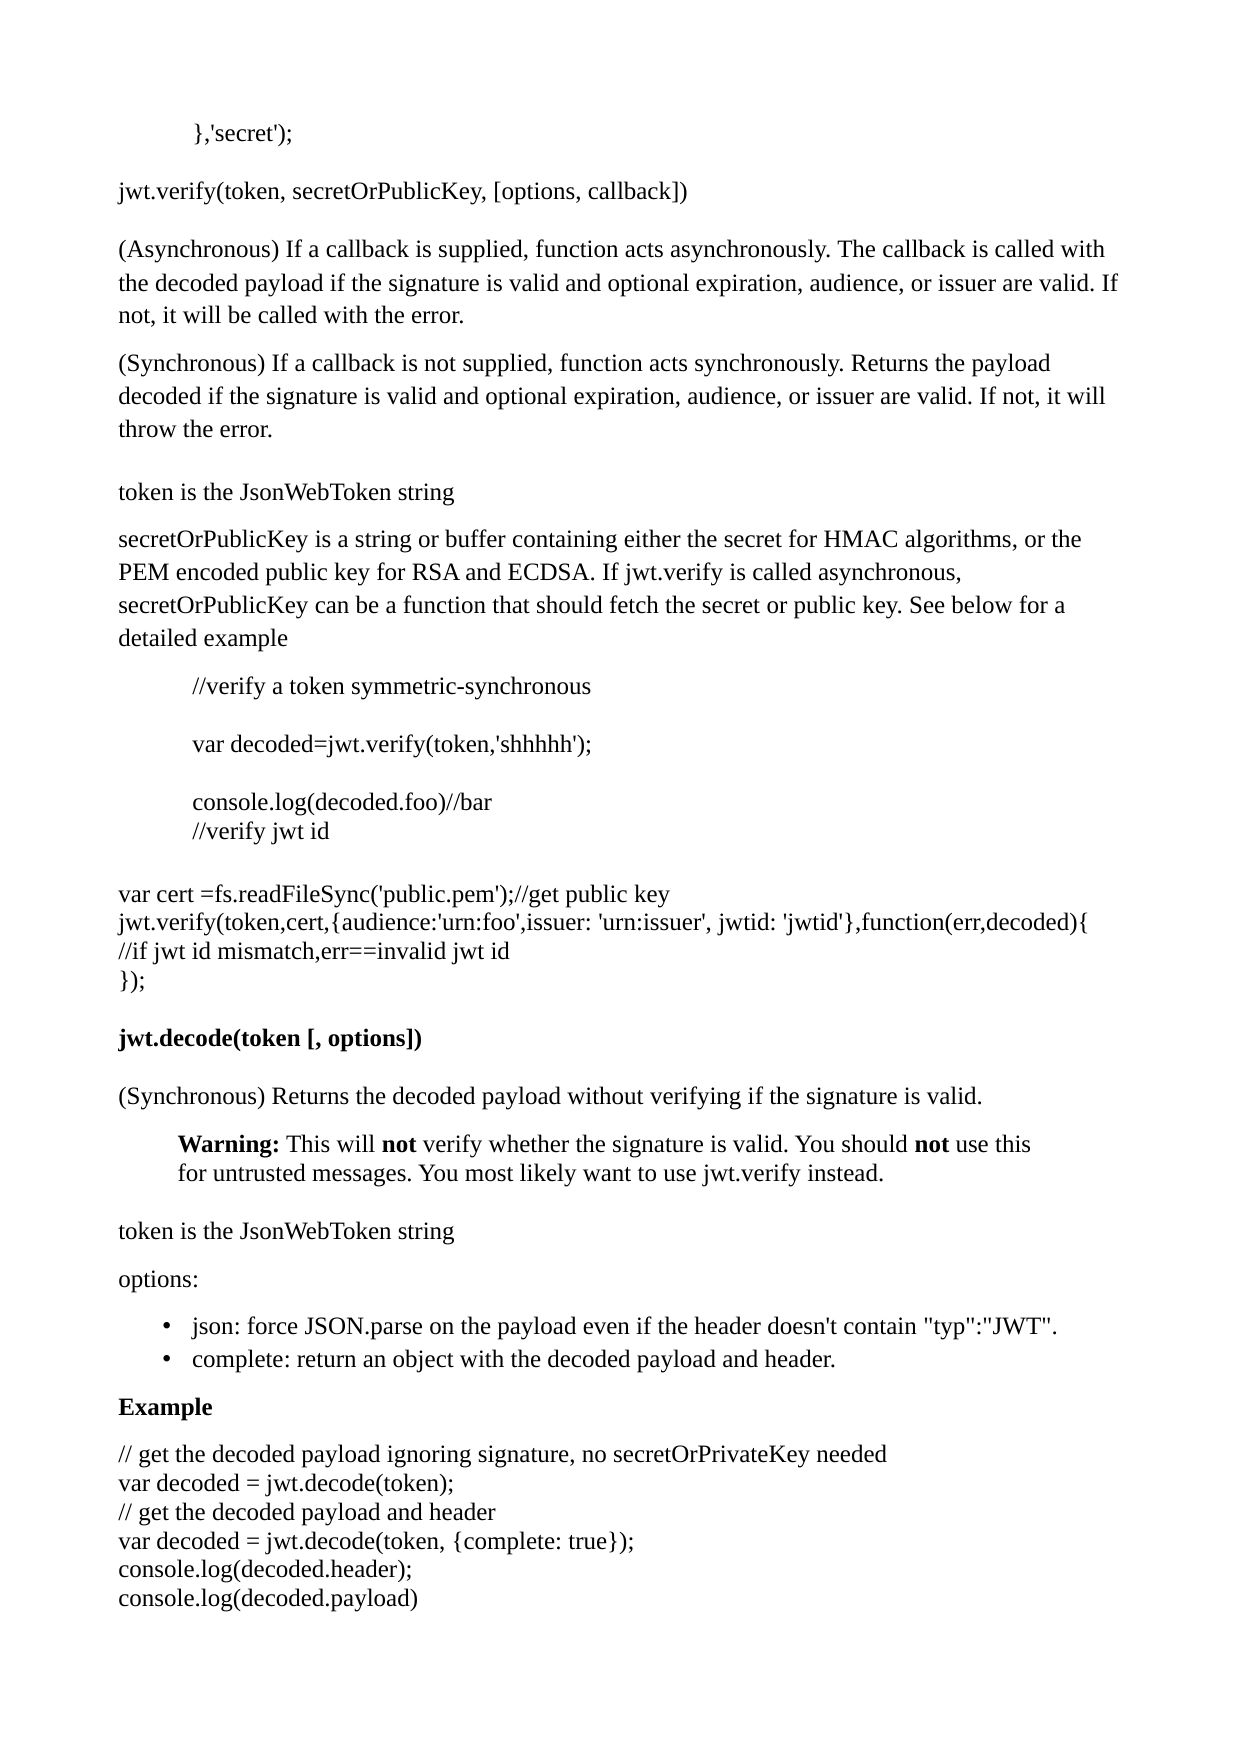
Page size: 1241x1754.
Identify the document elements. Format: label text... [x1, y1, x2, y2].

text console.log(decoded.foo)//bar [118, 787, 1122, 816]
text Example [118, 1392, 1122, 1421]
text console.log(decoded.header); [118, 1554, 1122, 1583]
text (Synchronous) If a callback is not supplied, function acts synchronously. Returns the payload decoded if the signature is valid and optional expiration, audience, or issuer are valid. If not, it will throw the error. [118, 348, 1122, 443]
text //verify jwt id [118, 816, 1122, 845]
text console.log(decoded.payload) [118, 1583, 1122, 1612]
text secretOrPublicKey is a string or buffer containing either the secret for HMAC algorithms, or the PEM encoded public key for RSA and ECDSA. If jwt.verify is called asynchronous, secretOrPublicKey can be a function that should fetch the secret or public key. See below for a detailed example [118, 524, 1122, 652]
text var cert =fs.readFileSync('public.pem');//get public key [118, 879, 1122, 907]
list json: force JSON.parse on the payload even if the header doesn't contain "typ":"JWT". [162, 1311, 1122, 1340]
subtitle jwt.decode(token [, options]) [118, 1023, 1122, 1052]
text //if jwt id mismatch,err==invalid jwt id [118, 936, 1122, 965]
text // get the decoded payload and header [118, 1497, 1122, 1526]
list complete: return an object with the decoded payload and header. [162, 1344, 1122, 1373]
text },'secret'); [118, 118, 1122, 147]
text //verify a token symmetric-synchronous [118, 671, 1122, 700]
text var decoded = jwt.decode(token); [118, 1468, 1122, 1497]
text jwt.verify(token, secretOrPublicKey, [options, callback]) [118, 176, 1122, 205]
text jwt.verify(token,cert,{audience:'urn:foo',issuer: 'urn:issuer', jwtid: 'jwtid'},function(err,decoded){ [118, 907, 1122, 936]
text // get the decoded payload ignoring signature, no secretOrPrivateKey needed [118, 1439, 1122, 1468]
text var decoded=jwt.verify(token,'shhhhh'); [118, 729, 1122, 758]
text }); [118, 965, 1122, 994]
text options: [118, 1264, 1122, 1292]
text (Asynchronous) If a callback is supplied, function acts asynchronously. The callback is called with the decoded payload if the signature is valid and optional expiration, audience, or issuer are valid. If not, it will be called with the error. [118, 234, 1122, 329]
text token is the JsonWebToken string [118, 477, 1122, 506]
text token is the JsonWebToken string [118, 1216, 1122, 1245]
text var decoded = jwt.decode(token, {complete: true}); [118, 1526, 1122, 1554]
text (Synchronous) Returns the decoded payload without verifying if the signature is valid. [118, 1081, 1122, 1110]
text Warning: This will not verify whether the signature is valid. You should not use this for untrusted messages. You most likely want to use jwt.verify instead. [177, 1129, 1063, 1187]
